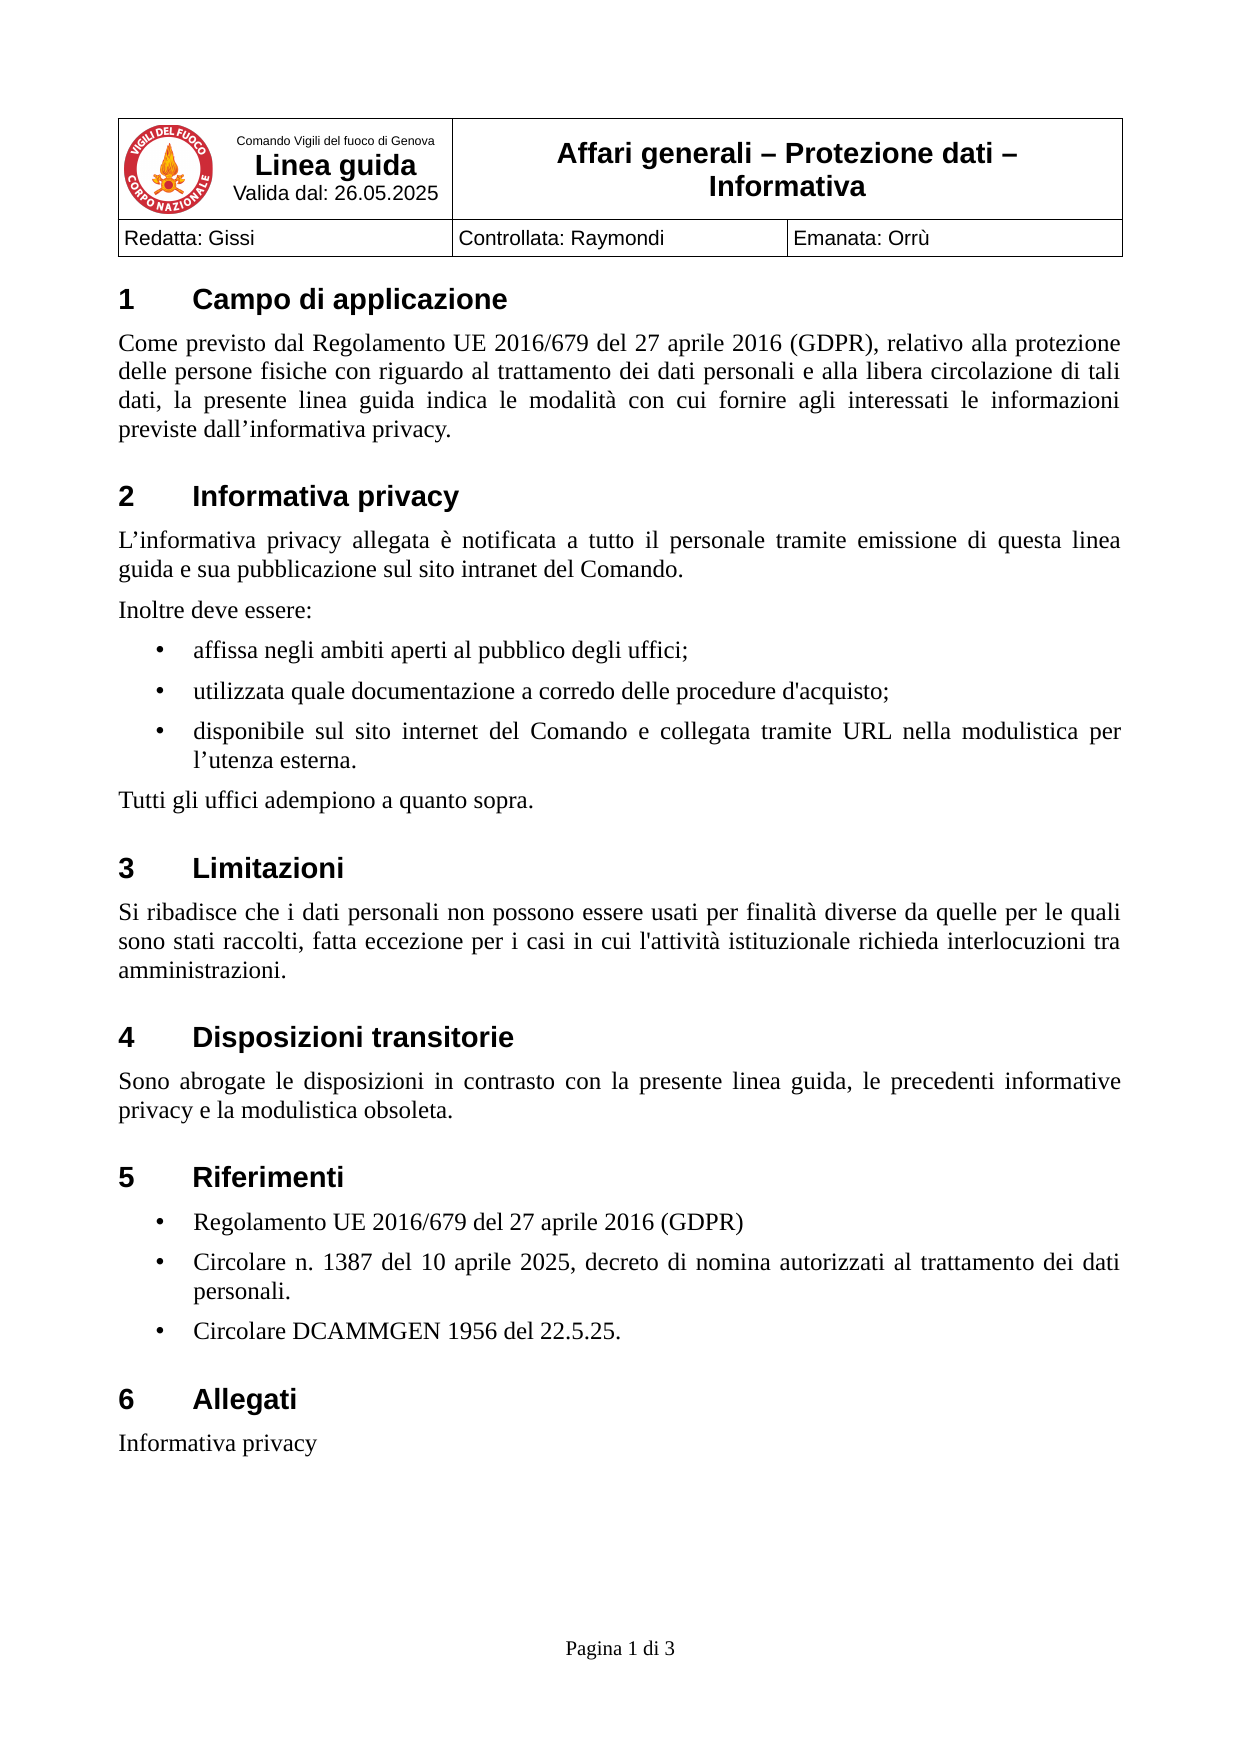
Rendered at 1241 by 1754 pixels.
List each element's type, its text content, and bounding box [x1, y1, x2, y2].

text Come previsto dal Regolamento UE 2016/679 del 27 aprile 2016 (GDPR), relativo alla protezione delle persone fisiche con riguardo al trattamento dei dati personali e alla libera circolazione di tali dati, la presente linea guida indica le modalità con cui fornire agli interessati le informazioni previste dall’informativa privacy. [118, 328, 1122, 443]
text Inoltre deve essere: [118, 595, 1122, 623]
table_cell Emanata: Orrù [788, 220, 1122, 256]
text L’informativa privacy allegata è notificata a tutto il personale tramite emissione di questa linea guida e sua pubblicazione sul sito intranet del Comando. [118, 526, 1122, 583]
list Circolare DCAMMGEN 1956 del 22.5.25. [156, 1316, 1122, 1345]
text Si ribadisce che i dati personali non possono essere usati per finalità diverse da quelle per le quali sono stati raccolti, fatta eccezione per i casi in cui l'attività istituzionale richieda interlocuzioni tra amministrazioni. [118, 897, 1122, 983]
list Regolamento UE 2016/679 del 27 aprile 2016 (GDPR) [156, 1207, 1122, 1235]
subtitle Allegati [118, 1382, 1122, 1415]
subtitle Limitazioni [118, 851, 1122, 885]
subtitle Informativa privacy [118, 479, 1122, 513]
subtitle Riferimenti [118, 1161, 1122, 1194]
table_header [119, 119, 219, 219]
list disponibile sul sito internet del Comando e collegata tramite URL nella modulistica per l’utenza esterna. [156, 716, 1122, 774]
table_cell Controllata: Raymondi [453, 220, 787, 256]
subtitle Disposizioni transitorie [118, 1020, 1122, 1054]
text Tutti gli uffici adempiono a quanto sopra. [118, 786, 1122, 814]
picture [124, 125, 213, 214]
table_header Affari generali – Protezione dati – Informativa [453, 119, 1122, 219]
text Informativa privacy [118, 1428, 1122, 1457]
text Sono abrogate le disposizioni in contrasto con la presente linea guida, le precedenti informative privacy e la modulistica obsoleta. [118, 1066, 1122, 1124]
list affissa negli ambiti aperti al pubblico degli uffici; [156, 635, 1122, 664]
list Circolare n. 1387 del 10 aprile 2025, decreto di nomina autorizzati al trattamento dei dati personali. [156, 1247, 1122, 1304]
list utilizzata quale documentazione a corredo delle procedure d'acquisto; [156, 676, 1122, 704]
table_cell Redatta: Gissi [119, 220, 452, 256]
subtitle Campo di applicazione [118, 282, 1122, 315]
table_header Comando Vigili del fuoco di Genova Linea guida Valida dal: 26.05.2025 [219, 119, 452, 219]
